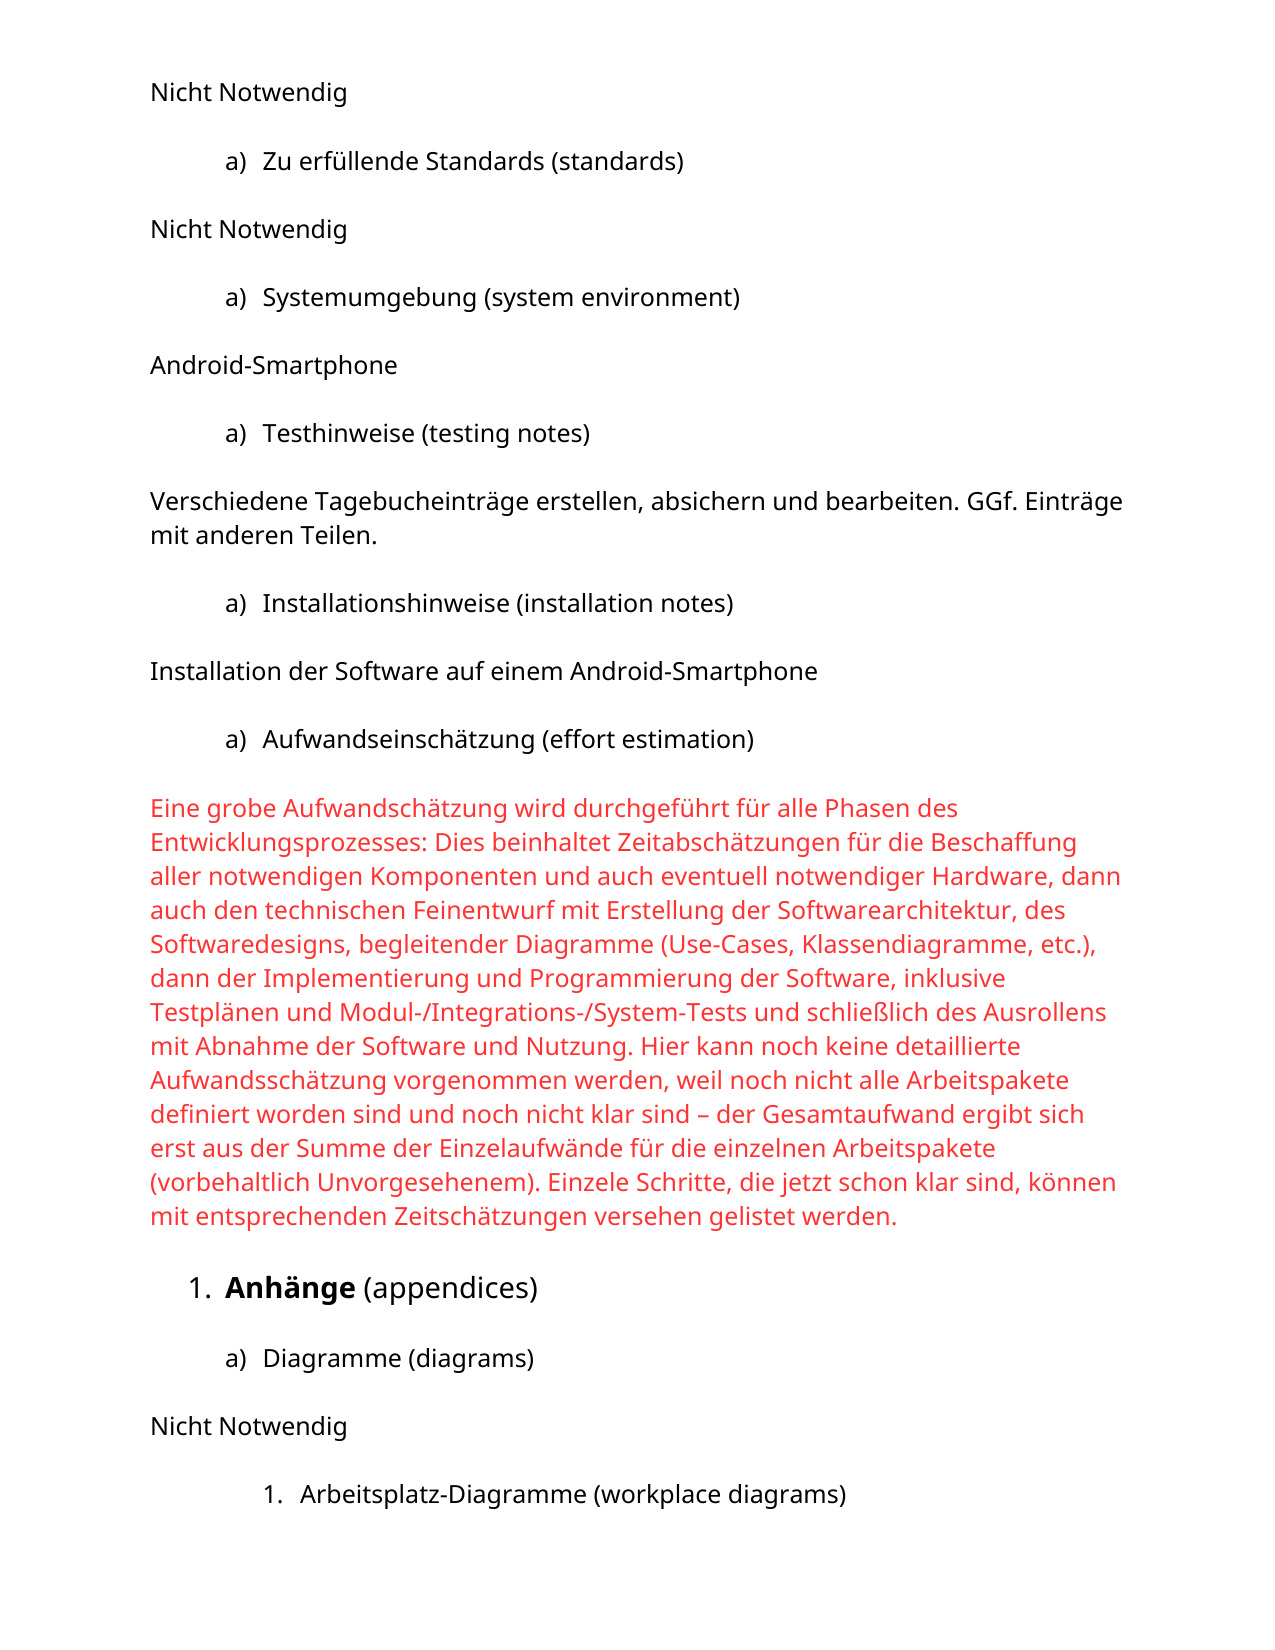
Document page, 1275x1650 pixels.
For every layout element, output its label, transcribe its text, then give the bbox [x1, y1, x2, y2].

list Installationshinweise (installation notes) [225, 586, 1125, 620]
text Nicht Notwendig [150, 1409, 1125, 1443]
list Anhänge (appendices) [187, 1267, 1125, 1307]
list Arbeitsplatz-Diagramme (workplace diagrams) [262, 1477, 1125, 1511]
list Diagramme (diagrams) [225, 1341, 1125, 1375]
text Android-Smartphone [150, 347, 1125, 382]
list Systemumgebung (system environment) [225, 279, 1125, 313]
list Testhinweise (testing notes) [225, 416, 1125, 450]
text Eine grobe Aufwandschätzung wird durchgeführt für alle Phasen des Entwicklungsprozesses: Dies beinhaltet Zeitabschätzungen für die Beschaffung aller notwendigen Komponenten und auch eventuell notwendiger Hardware, dann auch den technischen Feinentwurf mit Erstellung der Softwarearchitektur, des Softwaredesigns, begleitender Diagramme (Use-Cases, Klassendiagramme, etc.), dann der Implementierung und Programmierung der Software, inklusive Testplänen und Modul-/Integrations-/System-Tests und schließlich des Ausrollens mit Abnahme der Software und Nutzung. Hier kann noch keine detaillierte Aufwandsschätzung vorgenommen werden, weil noch nicht alle Arbeitspakete definiert worden sind und noch nicht klar sind – der Gesamtaufwand ergibt sich erst aus der Summe der Einzelaufwände für die einzelnen Arbeitspakete (vorbehaltlich Unvorgesehenem). Einzele Schritte, die jetzt schon klar sind, können mit entsprechenden Zeitschätzungen versehen gelistet werden. [150, 790, 1125, 1233]
list Aufwandseinschätzung (effort estimation) [225, 722, 1125, 756]
text Nicht Notwendig [150, 75, 1125, 109]
text Nicht Notwendig [150, 211, 1125, 245]
list Zu erfüllende Standards (standards) [225, 143, 1125, 177]
text Verschiedene Tagebucheinträge erstellen, absichern und bearbeiten. GGf. Einträge mit anderen Teilen. [150, 484, 1125, 552]
text Installation der Software auf einem Android-Smartphone [150, 654, 1125, 688]
